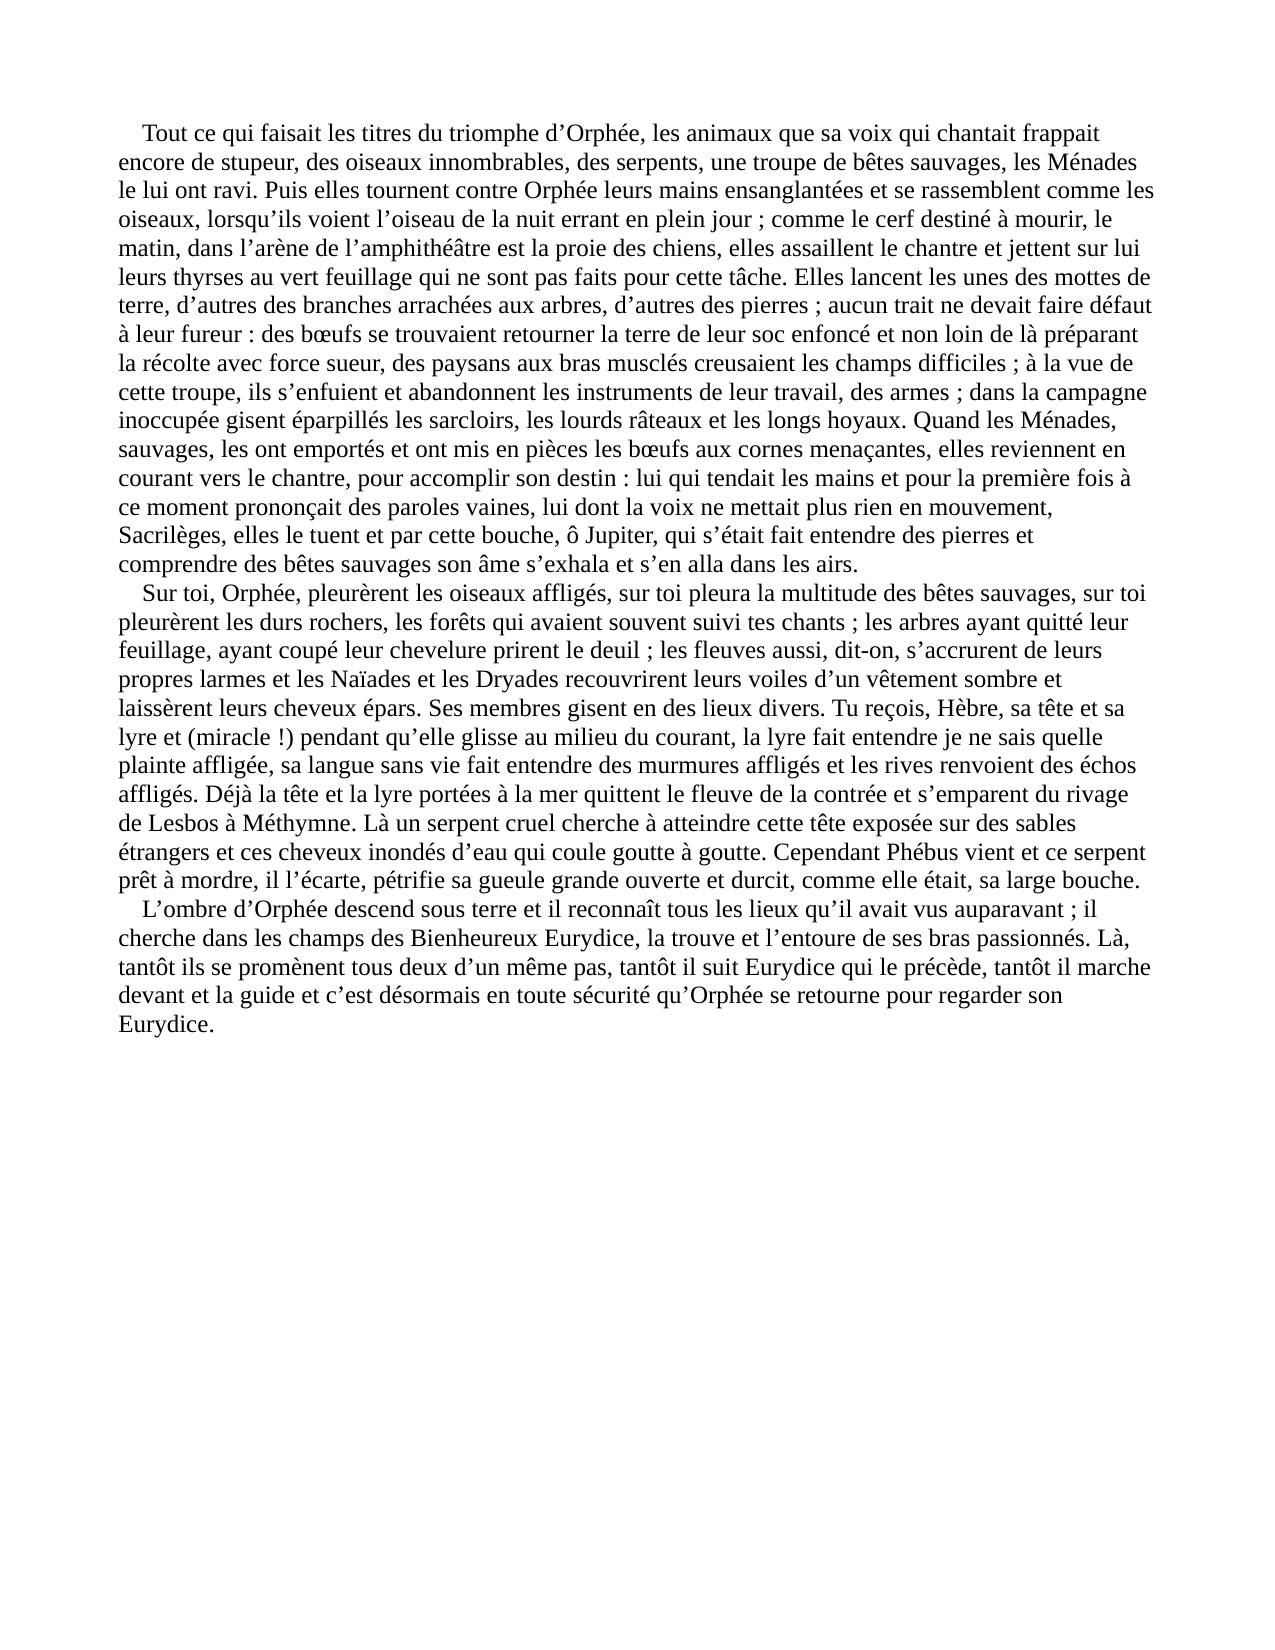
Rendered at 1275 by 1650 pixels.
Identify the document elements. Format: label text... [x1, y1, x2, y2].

text Tout ce qui faisait les titres du triomphe d’Orphée, les animaux que sa voix qui chantait frappait encore de stupeur, des oiseaux innombrables, des serpents, une troupe de bêtes sauvages, les Ménades le lui ont ravi. Puis elles tournent contre Orphée leurs mains ensanglantées et se rassemblent comme les oiseaux, lorsqu’ils voient l’oiseau de la nuit errant en plein jour ; comme le cerf destiné à mourir, le matin, dans l’arène de l’amphithéâtre est la proie des chiens, elles assaillent le chantre et jettent sur lui leurs thyrses au vert feuillage qui ne sont pas faits pour cette tâche. Elles lancent les unes des mottes de terre, d’autres des branches arrachées aux arbres, d’autres des pierres ; aucun trait ne devait faire défaut à leur fureur : des bœufs se trouvaient retourner la terre de leur soc enfoncé et non loin de là préparant la récolte avec force sueur, des paysans aux bras musclés creusaient les champs difficiles ; à la vue de cette troupe, ils s’enfuient et abandonnent les instruments de leur travail, des armes ; dans la campagne inoccupée gisent éparpillés les sarcloirs, les lourds râteaux et les longs hoyaux. Quand les Ménades, sauvages, les ont emportés et ont mis en pièces les bœufs aux cornes menaçantes, elles reviennent en courant vers le chantre, pour accomplir son destin : lui qui tendait les mains et pour la première fois à ce moment prononçait des paroles vaines, lui dont la voix ne mettait plus rien en mouvement, Sacrilèges, elles le tuent et par cette bouche, ô Jupiter, qui s’était fait entendre des pierres et comprendre des bêtes sauvages son âme s’exhala et s’en alla dans les airs. [118, 118, 1157, 578]
text Sur toi, Orphée, pleurèrent les oiseaux affligés, sur toi pleura la multitude des bêtes sauvages, sur toi pleurèrent les durs rochers, les forêts qui avaient souvent suivi tes chants ; les arbres ayant quitté leur feuillage, ayant coupé leur chevelure prirent le deuil ; les fleuves aussi, dit-on, s’accrurent de leurs propres larmes et les Naïades et les Dryades recouvrirent leurs voiles d’un vêtement sombre et laissèrent leurs cheveux épars. Ses membres gisent en des lieux divers. Tu reçois, Hèbre, sa tête et sa lyre et (miracle !) pendant qu’elle glisse au milieu du courant, la lyre fait entendre je ne sais quelle plainte affligée, sa langue sans vie fait entendre des murmures affligés et les rives renvoient des échos affligés. Déjà la tête et la lyre portées à la mer quittent le fleuve de la contrée et s’emparent du rivage de Lesbos à Méthymne. Là un serpent cruel cherche à atteindre cette tête exposée sur des sables étrangers et ces cheveux inondés d’eau qui coule goutte à goutte. Cependant Phébus vient et ce serpent prêt à mordre, il l’écarte, pétrifie sa gueule grande ouverte et durcit, comme elle était, sa large bouche. [118, 578, 1157, 894]
text L’ombre d’Orphée descend sous terre et il reconnaît tous les lieux qu’il avait vus auparavant ; il cherche dans les champs des Bienheureux Eurydice, la trouve et l’entoure de ses bras passionnés. Là, tantôt ils se promènent tous deux d’un même pas, tantôt il suit Eurydice qui le précède, tantôt il marche devant et la guide et c’est désormais en toute sécurité qu’Orphée se retourne pour regarder son Eurydice. [118, 894, 1157, 1038]
